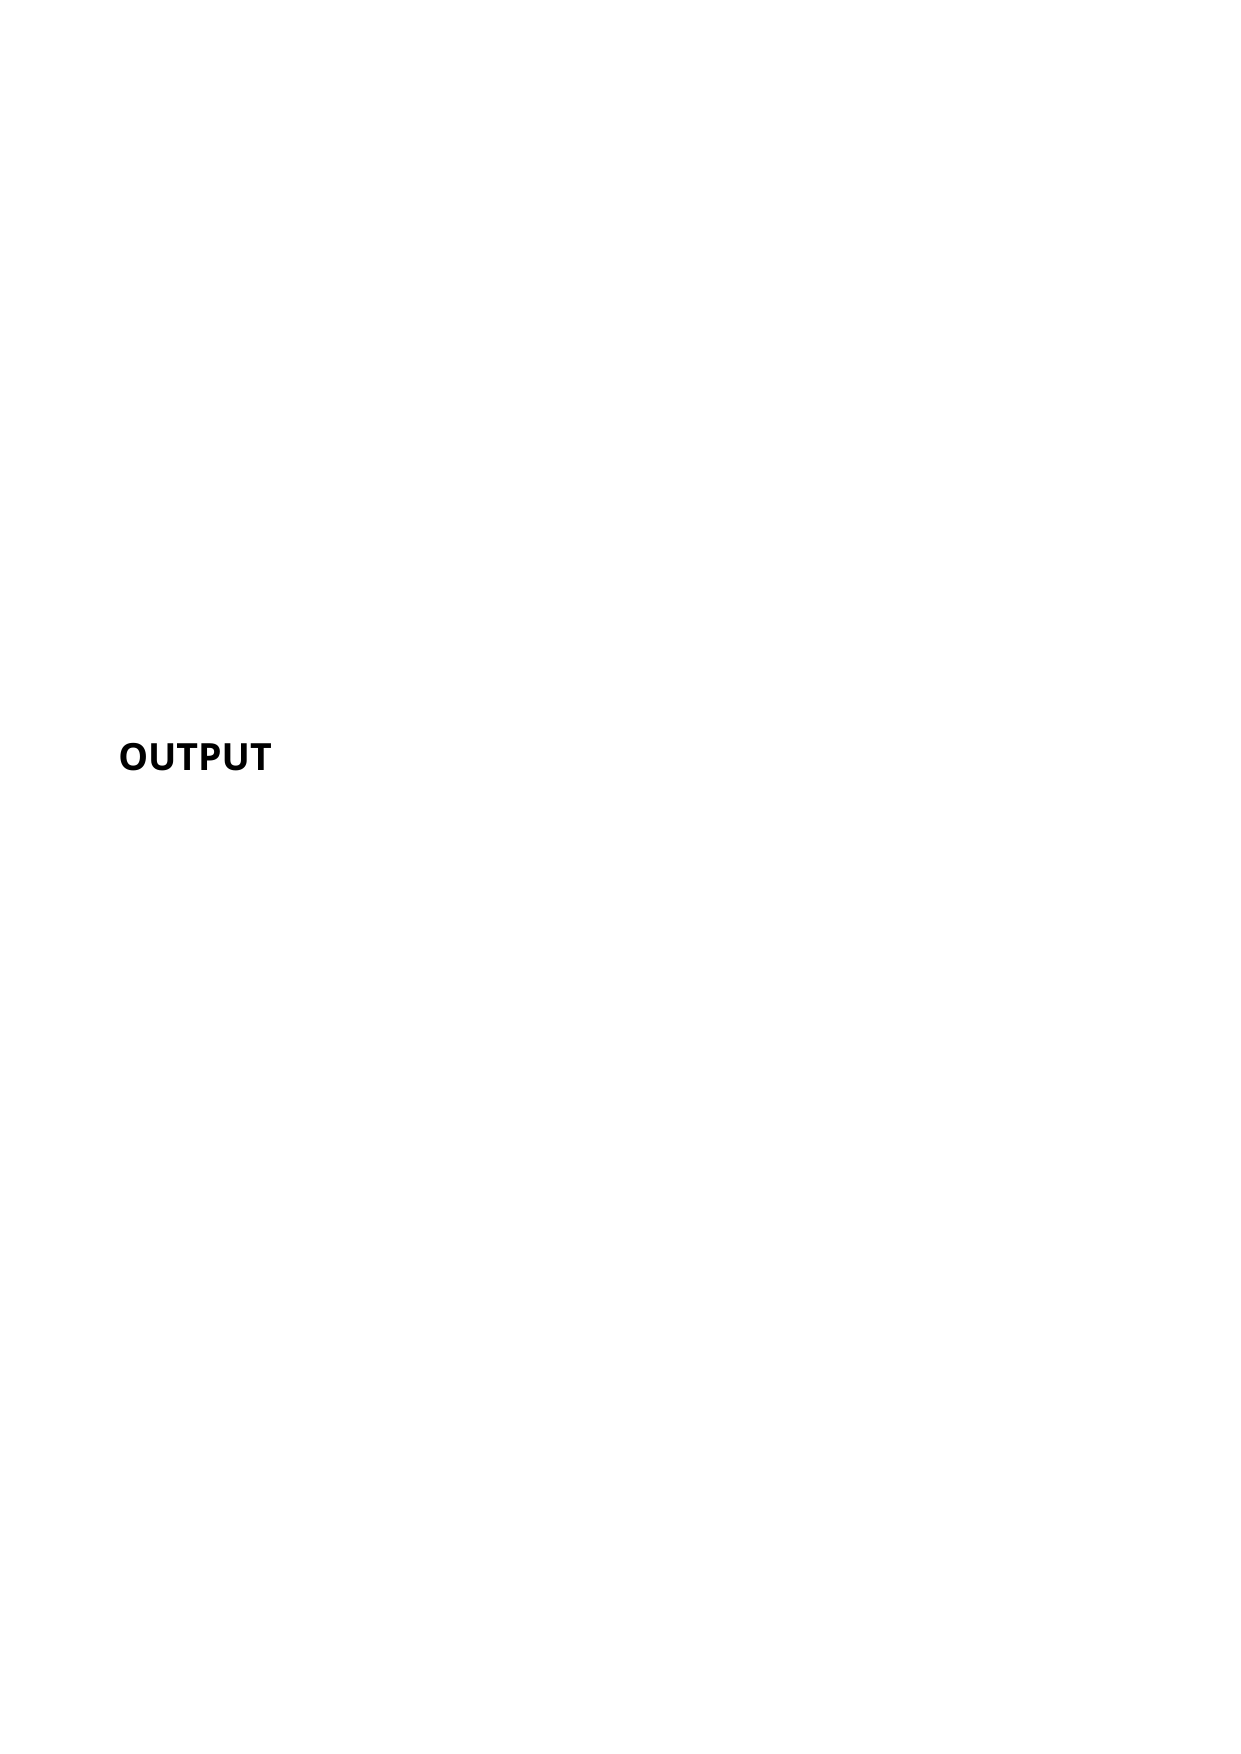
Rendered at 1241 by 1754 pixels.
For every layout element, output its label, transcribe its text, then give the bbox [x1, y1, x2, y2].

text OUTPUT [118, 731, 1122, 782]
